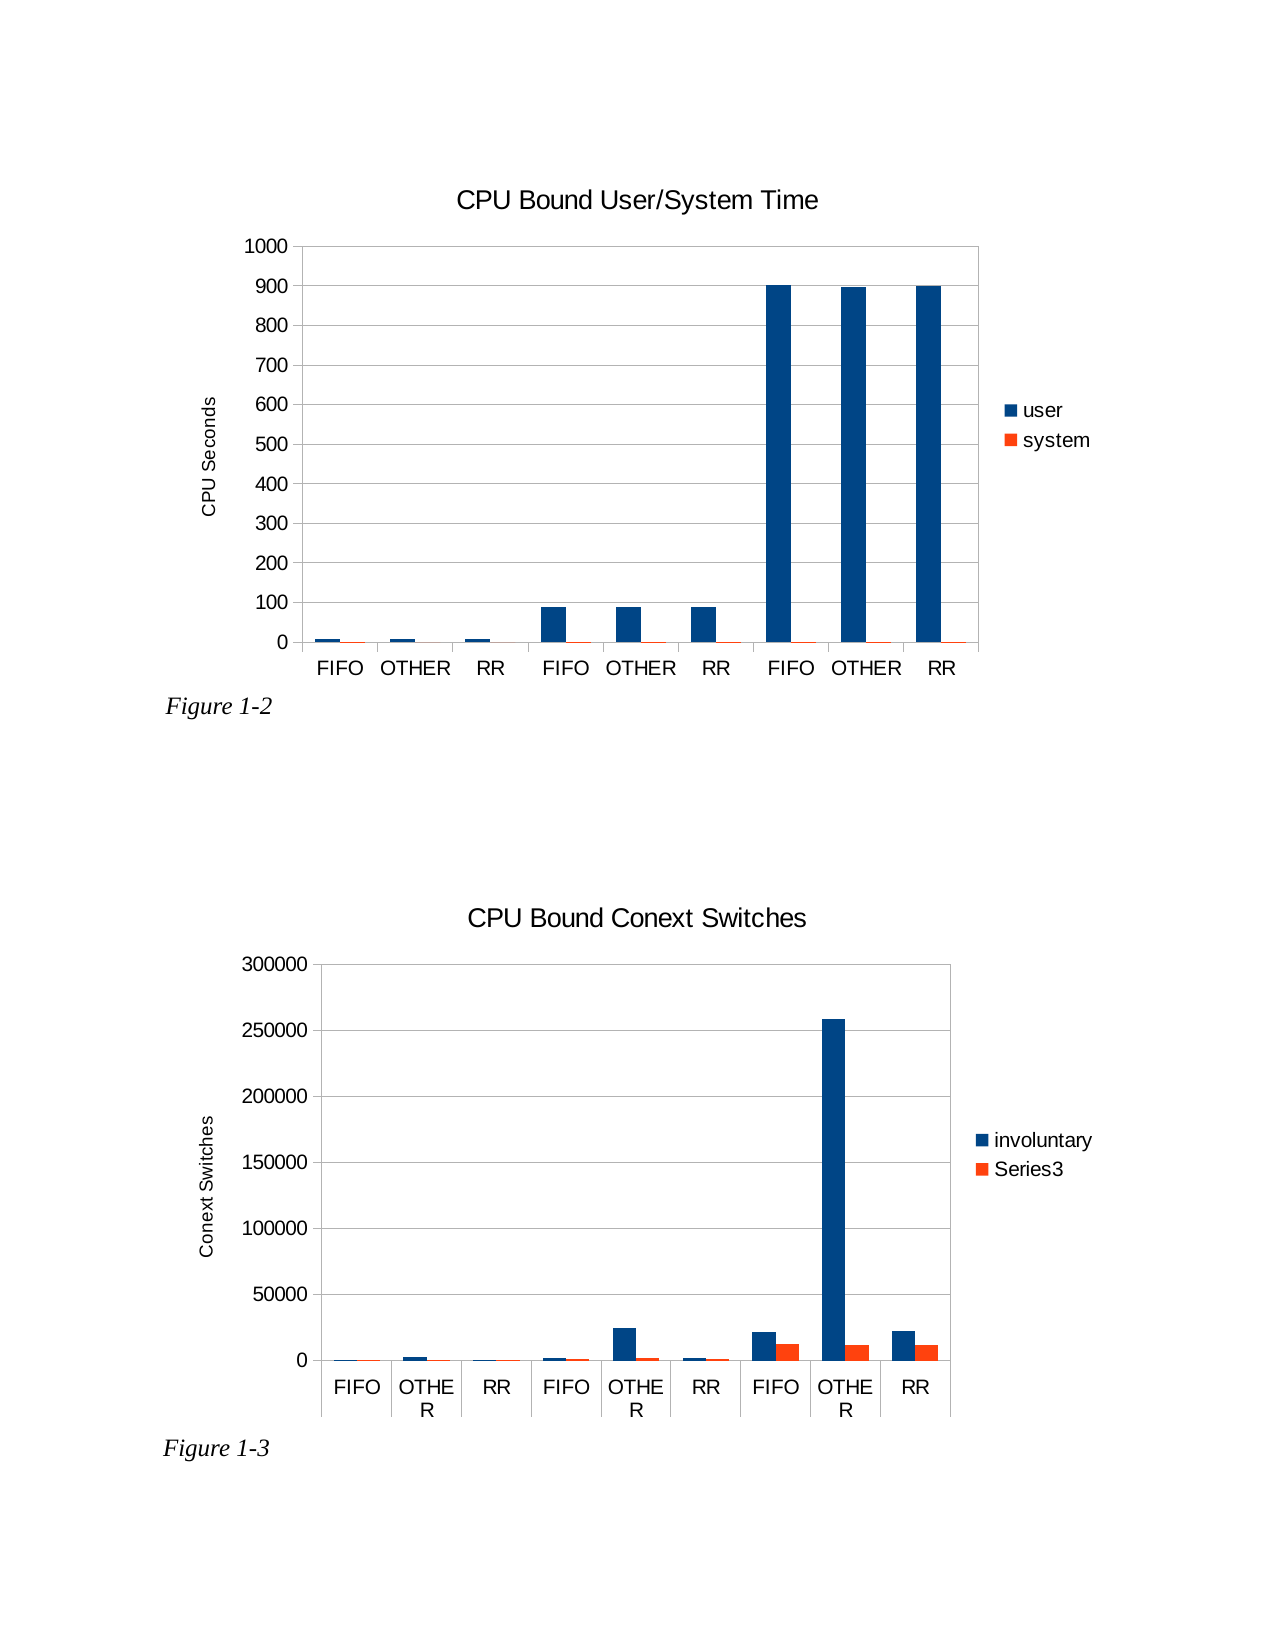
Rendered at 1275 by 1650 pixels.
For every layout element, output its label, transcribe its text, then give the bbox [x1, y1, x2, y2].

text Figure 1-2 [165, 692, 1110, 720]
text Figure 1-3 [163, 1434, 1112, 1462]
